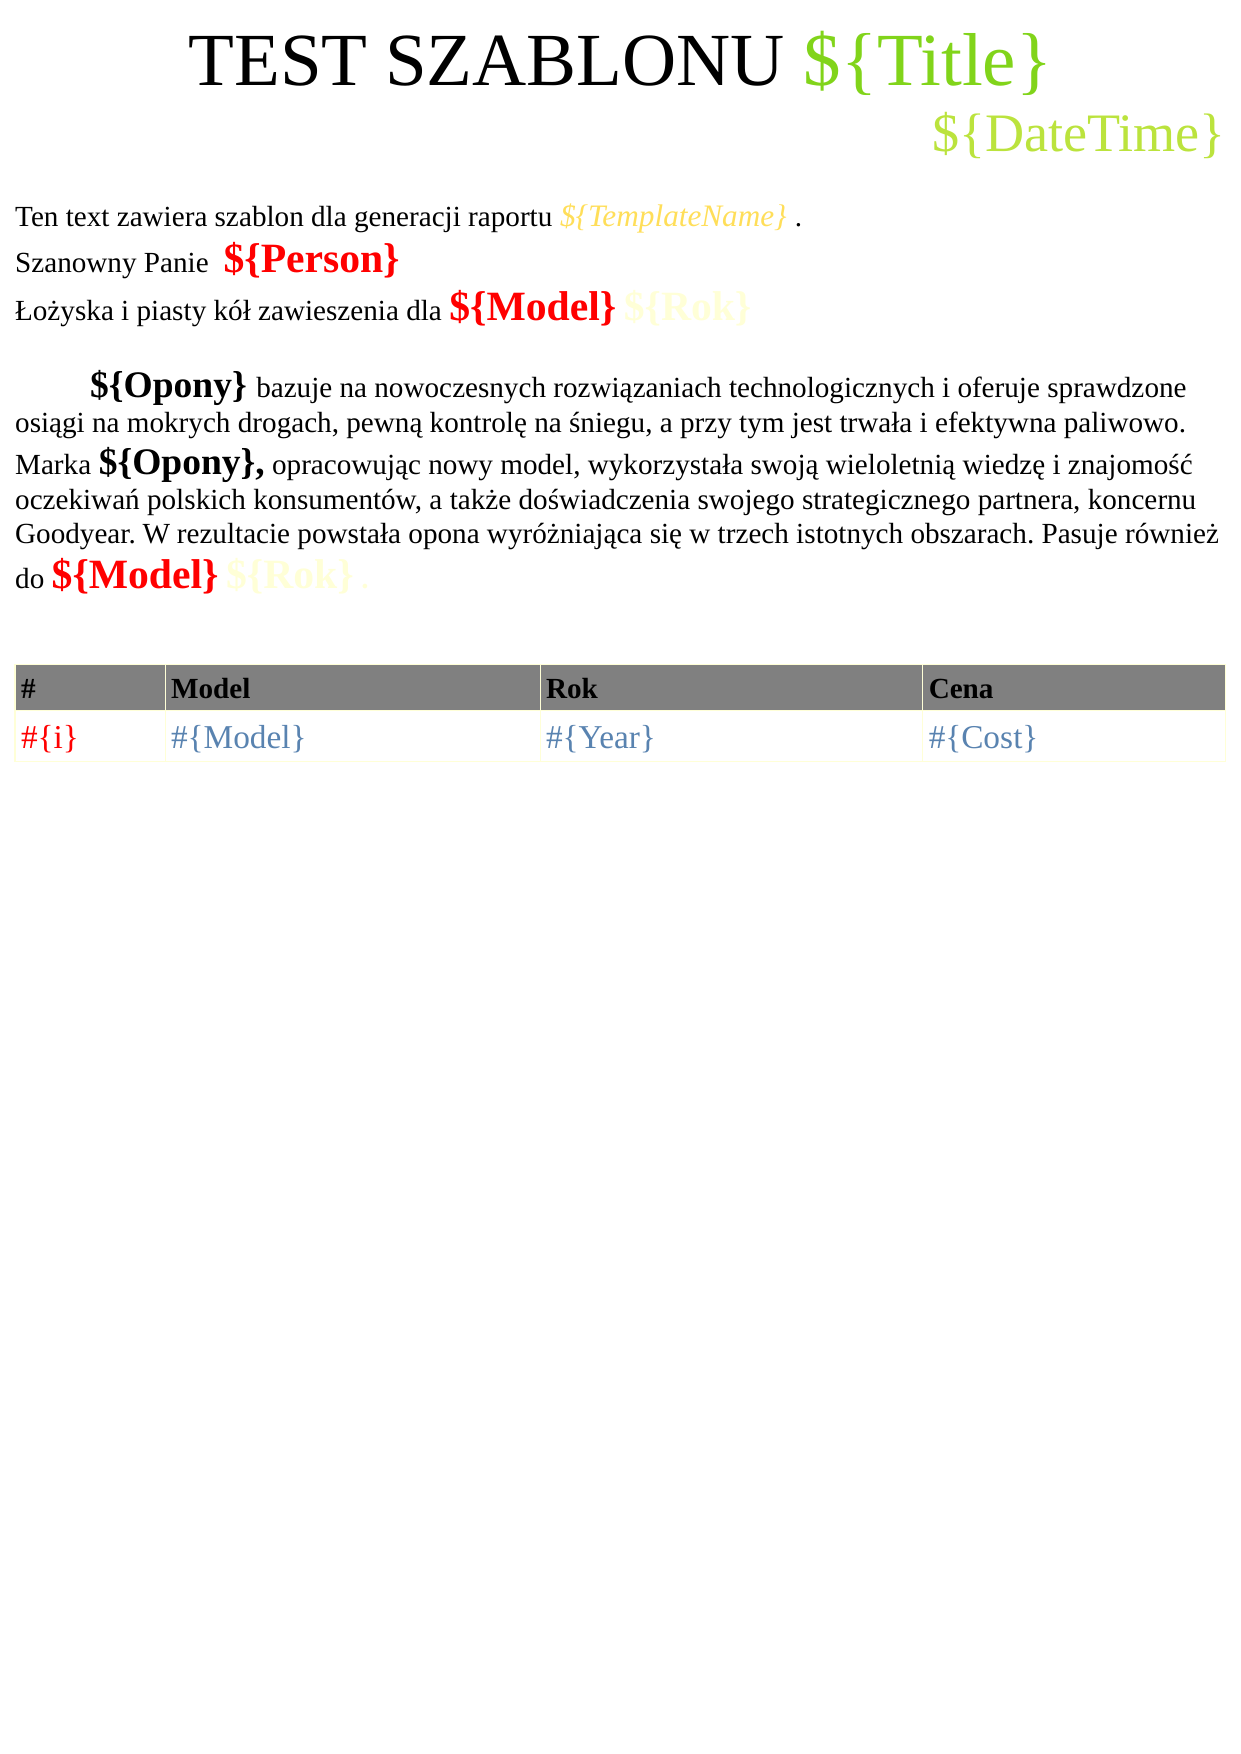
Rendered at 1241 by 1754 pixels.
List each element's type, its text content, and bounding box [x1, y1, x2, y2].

table_header # [16, 665, 165, 710]
table_cell #{Year} [541, 711, 922, 761]
text ${DateTime} [15, 101, 1226, 163]
table_header Rok [541, 665, 922, 710]
text TEST SZABLONU ${Title} [15, 15, 1226, 101]
table_header Cena [923, 665, 1225, 710]
text ${Opony} bazuje na nowoczesnych rozwiązaniach technologicznych i oferuje sprawdzone osiągi na mokrych drogach, pewną kontrolę na śniegu, a przy tym jest trwała i efektywna paliwowo. Marka ${Opony}, opracowując nowy model, wykorzystała swoją wieloletnią wiedzę i znajomość oczekiwań polskich konsumentów, a także doświadczenia swojego strategicznego partnera, koncernu Goodyear. W rezultacie powstała opona wyróżniająca się w trzech istotnych obszarach. Pasuje również do ${Model} ${Rok} . [15, 362, 1226, 664]
text Szanowny Panie ${Person} [15, 233, 1226, 281]
table_cell #{Model} [166, 711, 540, 761]
text Łożyska i piasty kół zawieszenia dla ${Model} ${Rok} [15, 281, 1226, 329]
text Ten text zawiera szablon dla generacji raportu ${TemplateName} . [15, 197, 1226, 233]
table_header Model [166, 665, 540, 710]
table_cell #{Cost} [923, 711, 1225, 761]
table_cell #{i} [16, 711, 165, 761]
